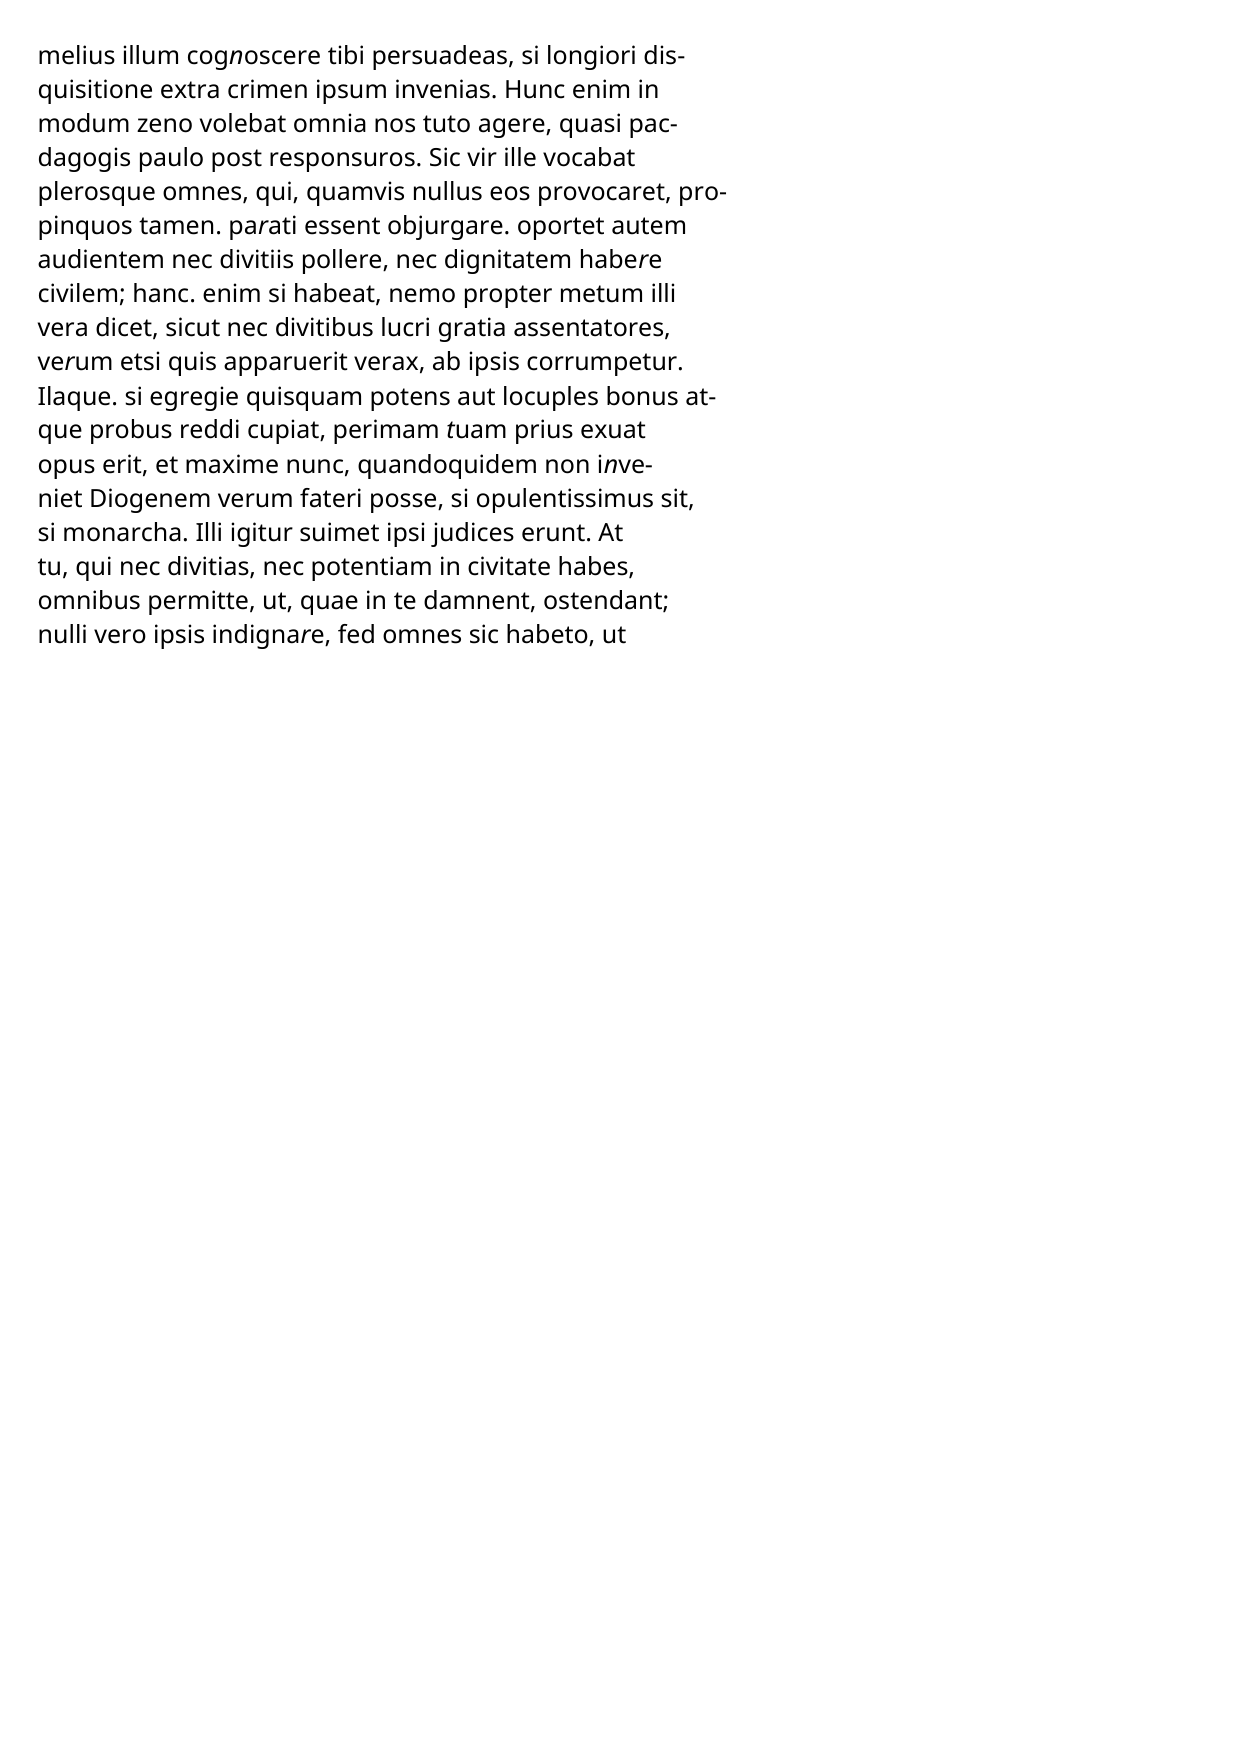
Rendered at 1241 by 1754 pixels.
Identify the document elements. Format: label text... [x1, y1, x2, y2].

text melius illum cognoscere tibi persuadeas, si longiori dis- quisitione extra crimen ipsum invenias. Hunc enim in modum zeno volebat omnia nos tuto agere, quasi pac- dagogis paulo post responsuros. Sic vir ille vocabat plerosque omnes, qui, quamvis nullus eos provocaret, pro- pinquos tamen. parati essent objurgare. oportet autem audientem nec divitiis pollere, nec dignitatem habere civilem; hanc. enim si habeat, nemo propter metum illi vera dicet, sicut nec divitibus lucri gratia assentatores, verum etsi quis apparuerit verax, ab ipsis corrumpetur. Ilaque. si egregie quisquam potens aut locuples bonus at- que probus reddi cupiat, perimam tuam prius exuat opus erit, et maxime nunc, quandoquidem non inve- niet Diogenem verum fateri posse, si opulentissimus sit, si monarcha. Illi igitur suimet ipsi judices erunt. At tu, qui nec divitias, nec potentiam in civitate habes, omnibus permitte, ut, quae in te damnent, ostendant; nulli vero ipsis indignare, fed omnes sic habeto, ut [37, 37, 1203, 651]
